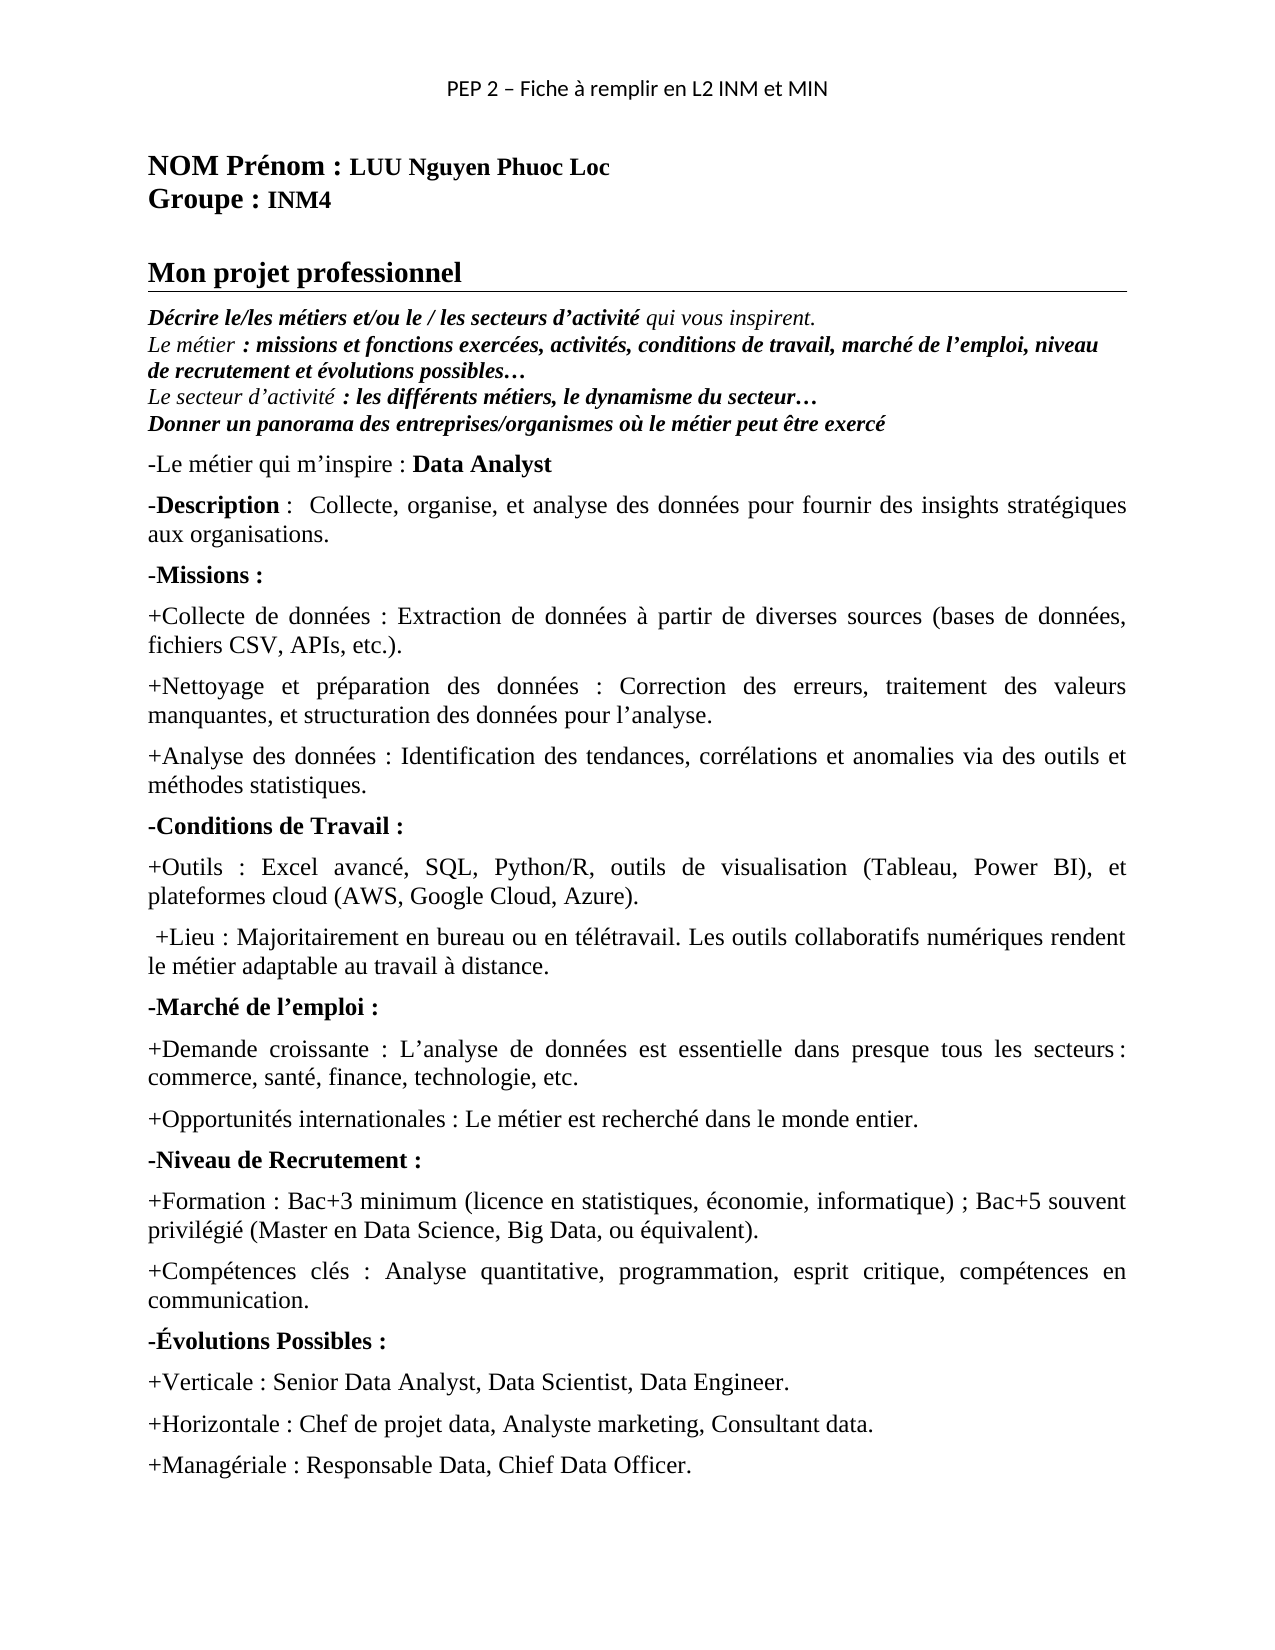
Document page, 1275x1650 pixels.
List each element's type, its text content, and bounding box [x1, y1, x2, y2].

text +Horizontale : Chef de projet data, Analyste marketing, Consultant data. [148, 1409, 1127, 1437]
text +Compétences clés : Analyse quantitative, programmation, esprit critique, compétences en communication. [148, 1256, 1127, 1314]
text +Managériale : Responsable Data, Chief Data Officer. [148, 1450, 1127, 1479]
text Décrire le/les métiers et/ou le / les secteurs d’activité qui vous inspirent. Le métier : missions et fonctions exercées, activités, conditions de travail, marché de l’emploi, niveau de recrutement et évolutions possibles… Le secteur d’activité : les différents métiers, le dynamisme du secteur… Donner un panorama des entreprises/organismes où le métier peut être exercé [148, 304, 1127, 436]
text NOM Prénom : LUU Nguyen Phuoc Loc [148, 148, 1127, 181]
text -Marché de l’emploi : [148, 992, 1127, 1021]
text -Évolutions Possibles : [148, 1326, 1127, 1355]
text +Formation : Bac+3 minimum (licence en statistiques, économie, informatique) ; Bac+5 souvent privilégié (Master en Data Science, Big Data, ou équivalent). [148, 1186, 1127, 1244]
text +Analyse des données : Identification des tendances, corrélations et anomalies via des outils et méthodes statistiques. [148, 741, 1127, 799]
text +Lieu : Majoritairement en bureau ou en télétravail. Les outils collaboratifs numériques rendent le métier adaptable au travail à distance. [148, 922, 1127, 980]
text -Missions : [148, 560, 1127, 589]
text +Nettoyage et préparation des données : Correction des erreurs, traitement des valeurs manquantes, et structuration des données pour l’analyse. [148, 671, 1127, 729]
text Mon projet professionnel [148, 255, 1127, 291]
text +Demande croissante : L’analyse de données est essentielle dans presque tous les secteurs : commerce, santé, finance, technologie, etc. [148, 1034, 1127, 1091]
text -Niveau de Recrutement : [148, 1145, 1127, 1174]
text Groupe : INM4 [148, 181, 1127, 215]
text -Description : Collecte, organise, et analyse des données pour fournir des insights stratégiques aux organisations. [148, 490, 1127, 547]
text +Outils : Excel avancé, SQL, Python/R, outils de visualisation (Tableau, Power BI), et plateformes cloud (AWS, Google Cloud, Azure). [148, 852, 1127, 910]
text +Opportunités internationales : Le métier est recherché dans le monde entier. [148, 1104, 1127, 1132]
text +Collecte de données : Extraction de données à partir de diverses sources (bases de données, fichiers CSV, APIs, etc.). [148, 601, 1127, 659]
text +Verticale : Senior Data Analyst, Data Scientist, Data Engineer. [148, 1367, 1127, 1396]
text -Conditions de Travail : [148, 811, 1127, 840]
text -Le métier qui m’inspire : Data Analyst [148, 449, 1127, 477]
